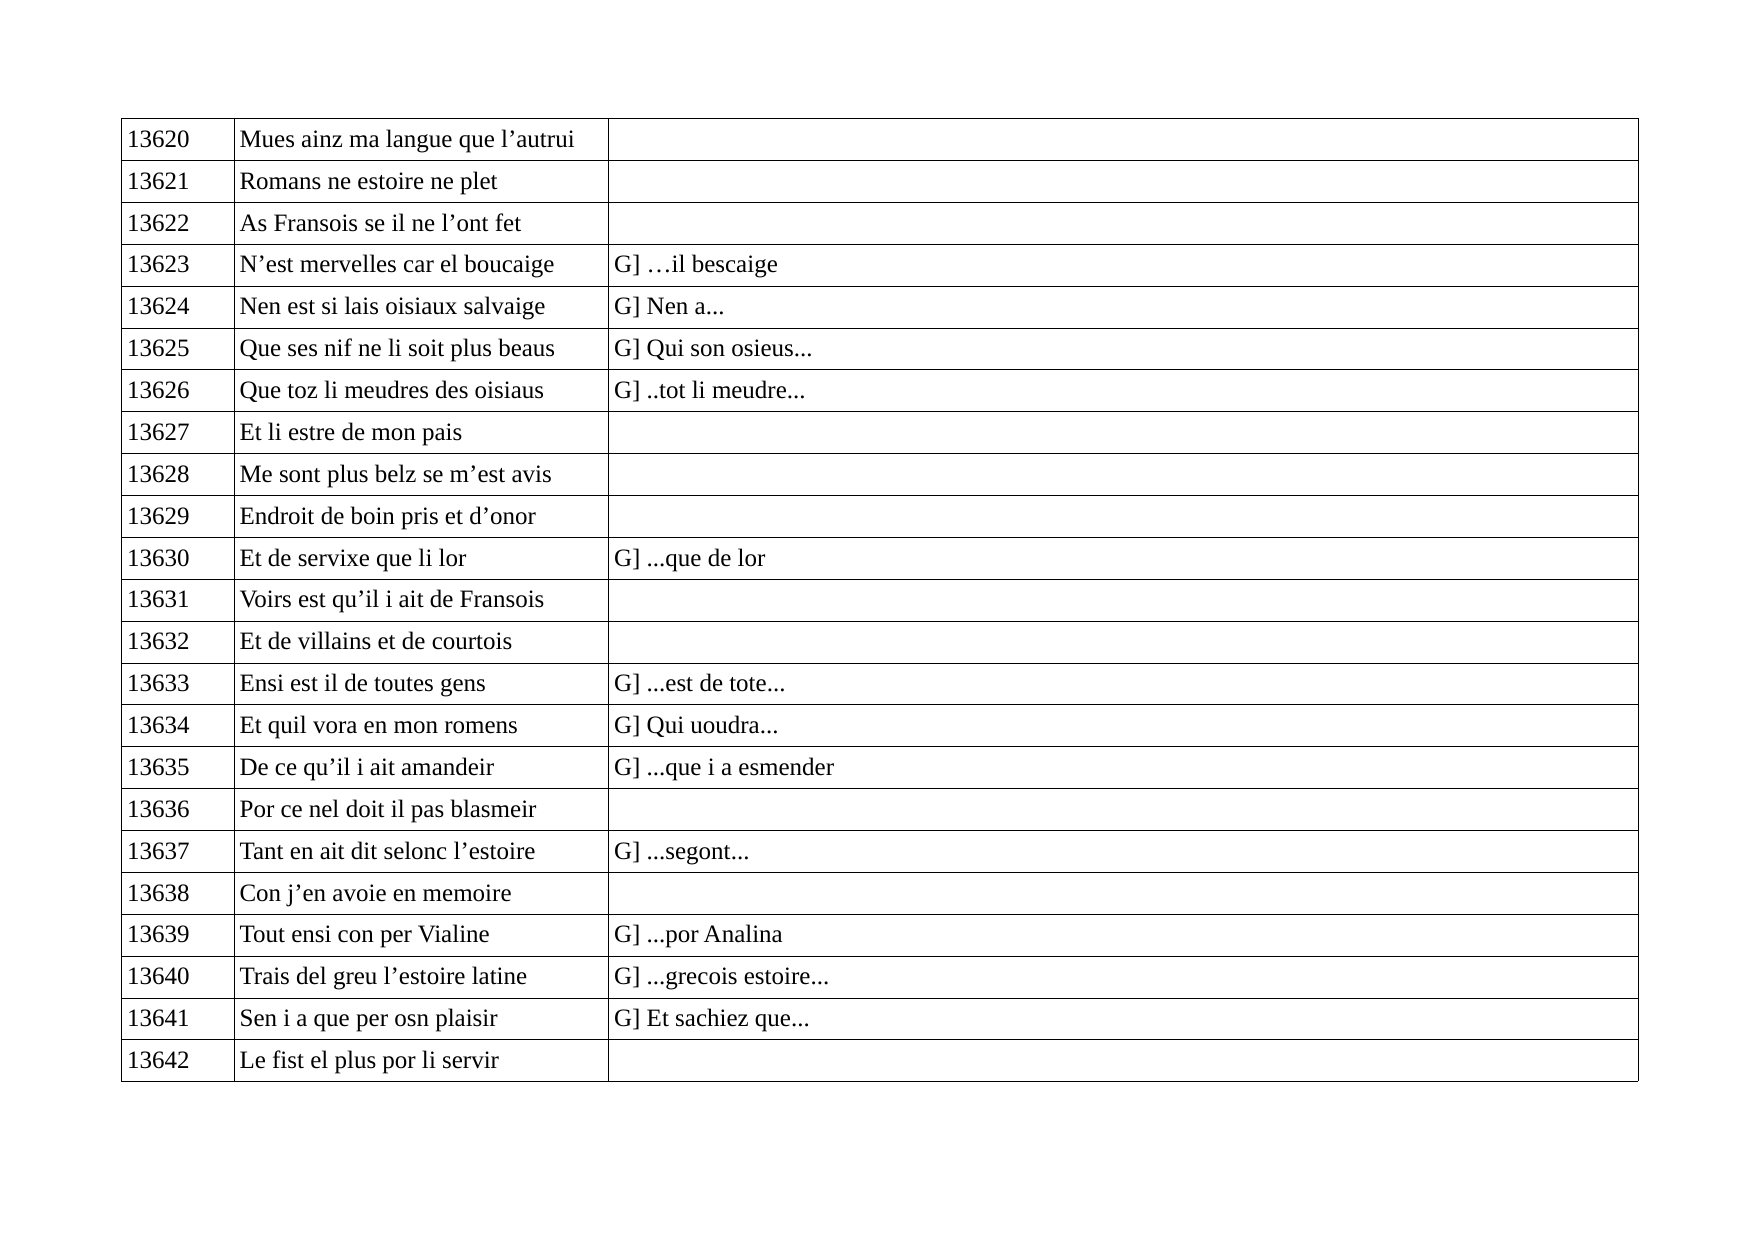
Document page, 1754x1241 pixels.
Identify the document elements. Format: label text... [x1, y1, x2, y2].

table_cell 13624 [122, 287, 234, 327]
table_cell G] Et sachiez que... [609, 999, 1638, 1039]
table_cell 13635 [122, 747, 234, 788]
table_cell 13634 [122, 705, 234, 746]
table_cell De ce qu’il i ait amandeir [235, 747, 608, 788]
table_cell [609, 622, 1638, 662]
table_cell 13620 [122, 119, 234, 160]
table_cell 13623 [122, 245, 234, 286]
table_cell 13630 [122, 538, 234, 579]
table_cell [609, 580, 1638, 621]
table_cell Que ses nif ne li soit plus beaus [235, 329, 608, 369]
table_cell [609, 873, 1638, 914]
table_cell 13632 [122, 622, 234, 662]
table_cell Me sont plus belz se m’est avis [235, 454, 608, 495]
table_cell [609, 412, 1638, 453]
table_cell G] ...por Analina [609, 915, 1638, 956]
table_cell 13636 [122, 789, 234, 830]
table_cell [609, 1040, 1638, 1081]
table_cell 13638 [122, 873, 234, 914]
table_cell N’est mervelles car el boucaige [235, 245, 608, 286]
table_cell Tout ensi con per Vialine [235, 915, 608, 956]
table_cell [609, 454, 1638, 495]
table_cell [609, 789, 1638, 830]
table_cell G] Qui son osieus... [609, 329, 1638, 369]
table_cell Endroit de boin pris et d’onor [235, 496, 608, 537]
table_cell 13640 [122, 957, 234, 997]
table_cell G] ..tot li meudre... [609, 370, 1638, 411]
table_cell Et li estre de mon pais [235, 412, 608, 453]
table_cell As Fransois se il ne l’ont fet [235, 203, 608, 244]
table_cell Sen i a que per osn plaisir [235, 999, 608, 1039]
table_cell [609, 161, 1638, 202]
table_cell 13628 [122, 454, 234, 495]
table_cell Tant en ait dit selonc l’estoire [235, 831, 608, 872]
table_cell Mues ainz ma langue que l’autrui [235, 119, 608, 160]
table_cell Et de villains et de courtois [235, 622, 608, 662]
table_cell Ensi est il de toutes gens [235, 664, 608, 704]
table_cell Trais del greu l’estoire latine [235, 957, 608, 997]
table_cell Nen est si lais oisiaux salvaige [235, 287, 608, 327]
table_cell Et de servixe que li lor [235, 538, 608, 579]
table_cell Voirs est qu’il i ait de Fransois [235, 580, 608, 621]
table_cell G] ...que i a esmender [609, 747, 1638, 788]
table_cell 13625 [122, 329, 234, 369]
table_cell 13621 [122, 161, 234, 202]
table_cell 13633 [122, 664, 234, 704]
table_cell G] Qui uoudra... [609, 705, 1638, 746]
table_cell 13631 [122, 580, 234, 621]
table_cell 13639 [122, 915, 234, 956]
table_cell Por ce nel doit il pas blasmeir [235, 789, 608, 830]
table_cell G] …il bescaige [609, 245, 1638, 286]
table_cell [609, 203, 1638, 244]
table_cell G] ...segont... [609, 831, 1638, 872]
table_cell Con j’en avoie en memoire [235, 873, 608, 914]
table_cell G] ...grecois estoire... [609, 957, 1638, 997]
table_cell 13627 [122, 412, 234, 453]
table_cell G] Nen a... [609, 287, 1638, 327]
table_cell 13641 [122, 999, 234, 1039]
table_cell 13629 [122, 496, 234, 537]
table_cell [609, 119, 1638, 160]
table_cell 13637 [122, 831, 234, 872]
table_cell [609, 496, 1638, 537]
table_cell G] ...que de lor [609, 538, 1638, 579]
table_cell Que toz li meudres des oisiaus [235, 370, 608, 411]
table_cell 13626 [122, 370, 234, 411]
table_cell 13622 [122, 203, 234, 244]
table_cell Romans ne estoire ne plet [235, 161, 608, 202]
table_cell Et quil vora en mon romens [235, 705, 608, 746]
table_cell G] ...est de tote... [609, 664, 1638, 704]
table_cell 13642 [122, 1040, 234, 1081]
table_cell Le fist el plus por li servir [235, 1040, 608, 1081]
